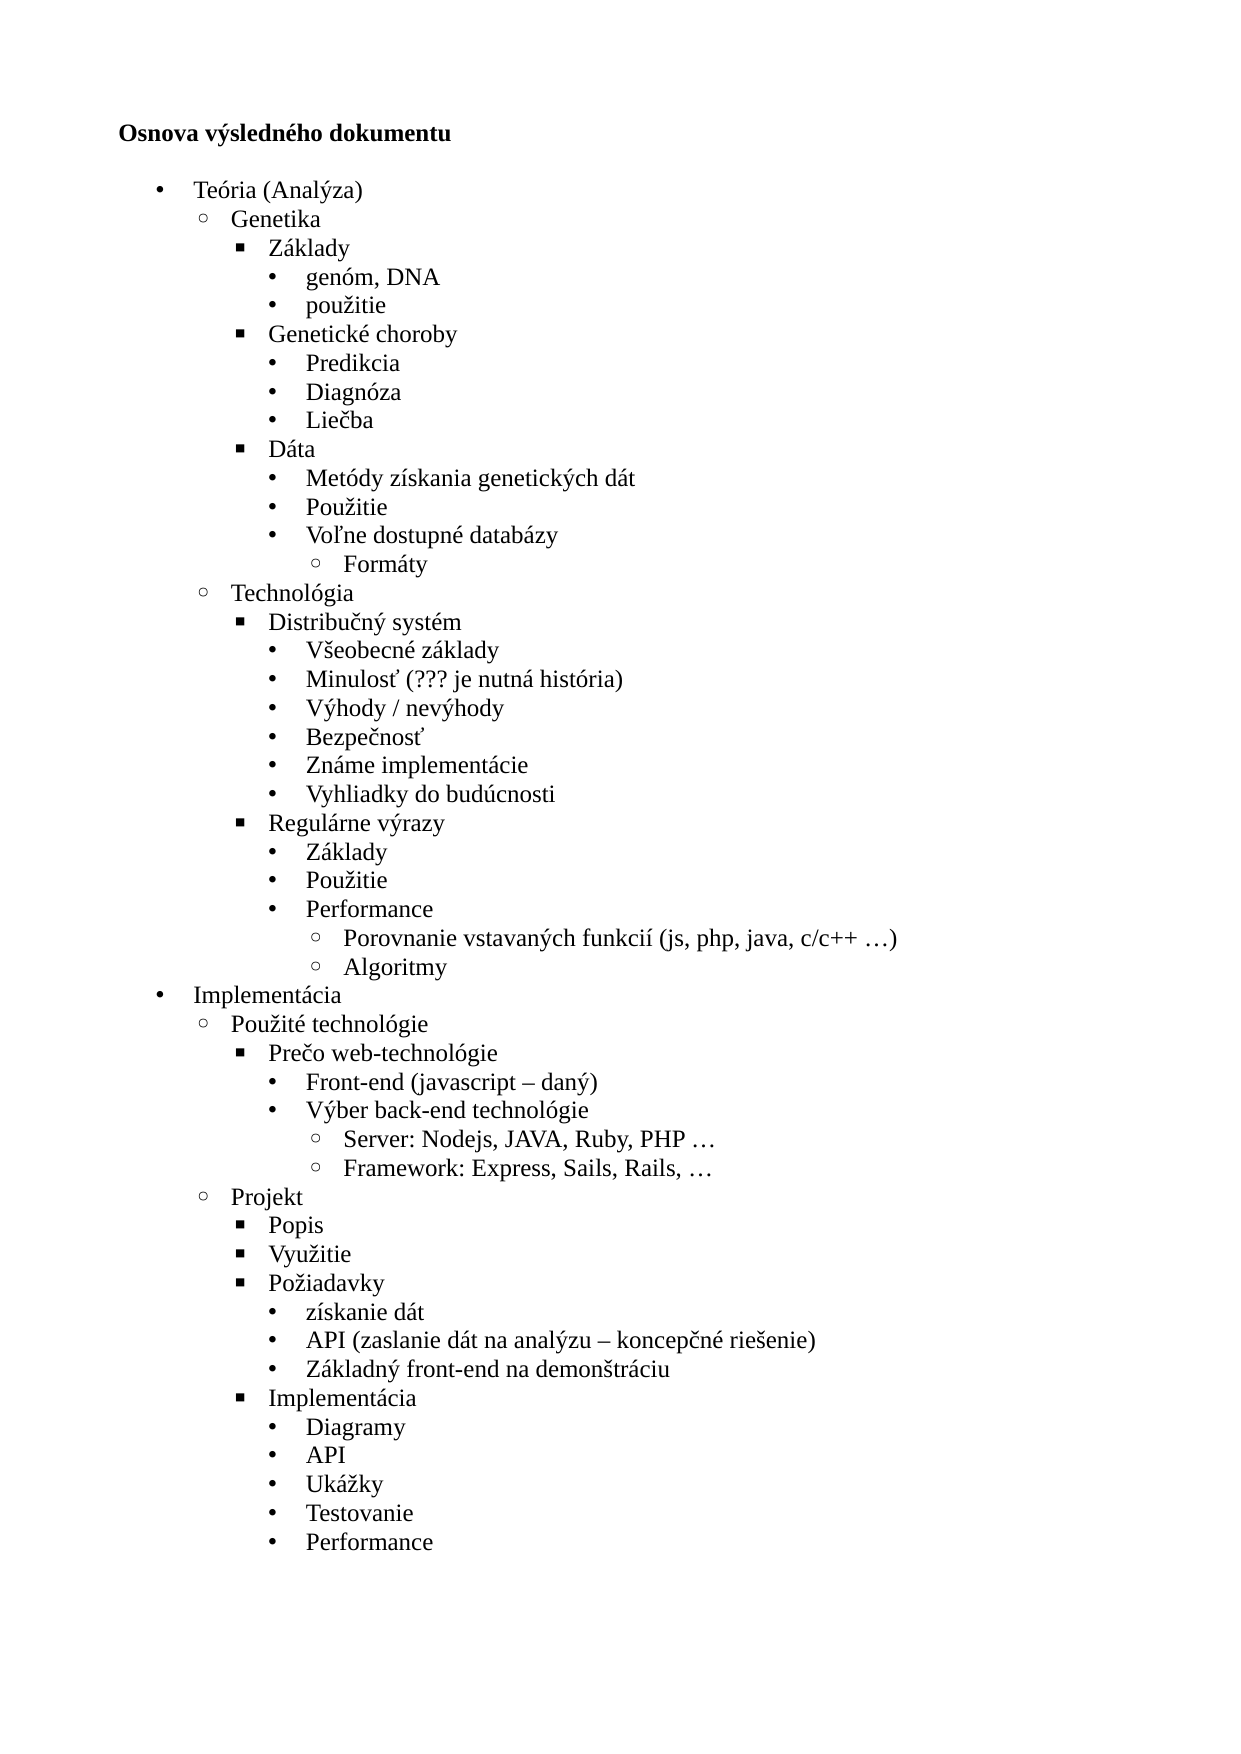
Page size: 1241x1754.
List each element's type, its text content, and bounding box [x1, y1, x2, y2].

list Technológia [193, 578, 1122, 607]
list Liečba [268, 406, 1122, 434]
list Základy [231, 233, 1122, 262]
list Porovnanie vstavaných funkcií (js, php, java, c/c++ …) [306, 923, 1122, 952]
list API (zaslanie dát na analýzu – koncepčné riešenie) [268, 1326, 1122, 1354]
list použitie [268, 291, 1122, 319]
list Základný front-end na demonštráciu [268, 1354, 1122, 1383]
list Použité technológie [193, 1009, 1122, 1038]
list Diagnóza [268, 377, 1122, 406]
list Front-end (javascript – daný) [268, 1067, 1122, 1096]
list Minulosť (??? je nutná história) [268, 664, 1122, 693]
list Testovanie [268, 1498, 1122, 1527]
list Známe implementácie [268, 751, 1122, 779]
list získanie dát [268, 1297, 1122, 1326]
list API [268, 1441, 1122, 1469]
list Základy [268, 837, 1122, 866]
list Voľne dostupné databázy [268, 521, 1122, 549]
list Použitie [268, 866, 1122, 894]
list Genetika [193, 204, 1122, 233]
list Performance [268, 894, 1122, 923]
list Všeobecné základy [268, 636, 1122, 664]
list Teória (Analýza) [156, 176, 1122, 204]
list Použitie [268, 492, 1122, 521]
list Regulárne výrazy [231, 808, 1122, 837]
list Implementácia [156, 981, 1122, 1009]
list Výber back-end technológie [268, 1096, 1122, 1124]
text Osnova výsledného dokumentu [118, 118, 1122, 147]
list Genetické choroby [231, 319, 1122, 348]
list Projekt [193, 1182, 1122, 1211]
list Popis [231, 1211, 1122, 1239]
list Výhody / nevýhody [268, 693, 1122, 722]
list Dáta [231, 434, 1122, 463]
list Performance [268, 1527, 1122, 1556]
list Diagramy [268, 1412, 1122, 1441]
list Požiadavky [231, 1268, 1122, 1297]
list Predikcia [268, 348, 1122, 377]
list Distribučný systém [231, 607, 1122, 636]
list Server: Nodejs, JAVA, Ruby, PHP … [306, 1124, 1122, 1153]
list Metódy získania genetických dát [268, 463, 1122, 492]
list Implementácia [231, 1383, 1122, 1412]
list Prečo web-technológie [231, 1038, 1122, 1067]
list Ukážky [268, 1469, 1122, 1498]
list Framework: Express, Sails, Rails, … [306, 1153, 1122, 1182]
list Využitie [231, 1239, 1122, 1268]
list genóm, DNA [268, 262, 1122, 291]
list Bezpečnosť [268, 722, 1122, 751]
list Vyhliadky do budúcnosti [268, 779, 1122, 808]
list Algoritmy [306, 952, 1122, 981]
list Formáty [306, 549, 1122, 578]
